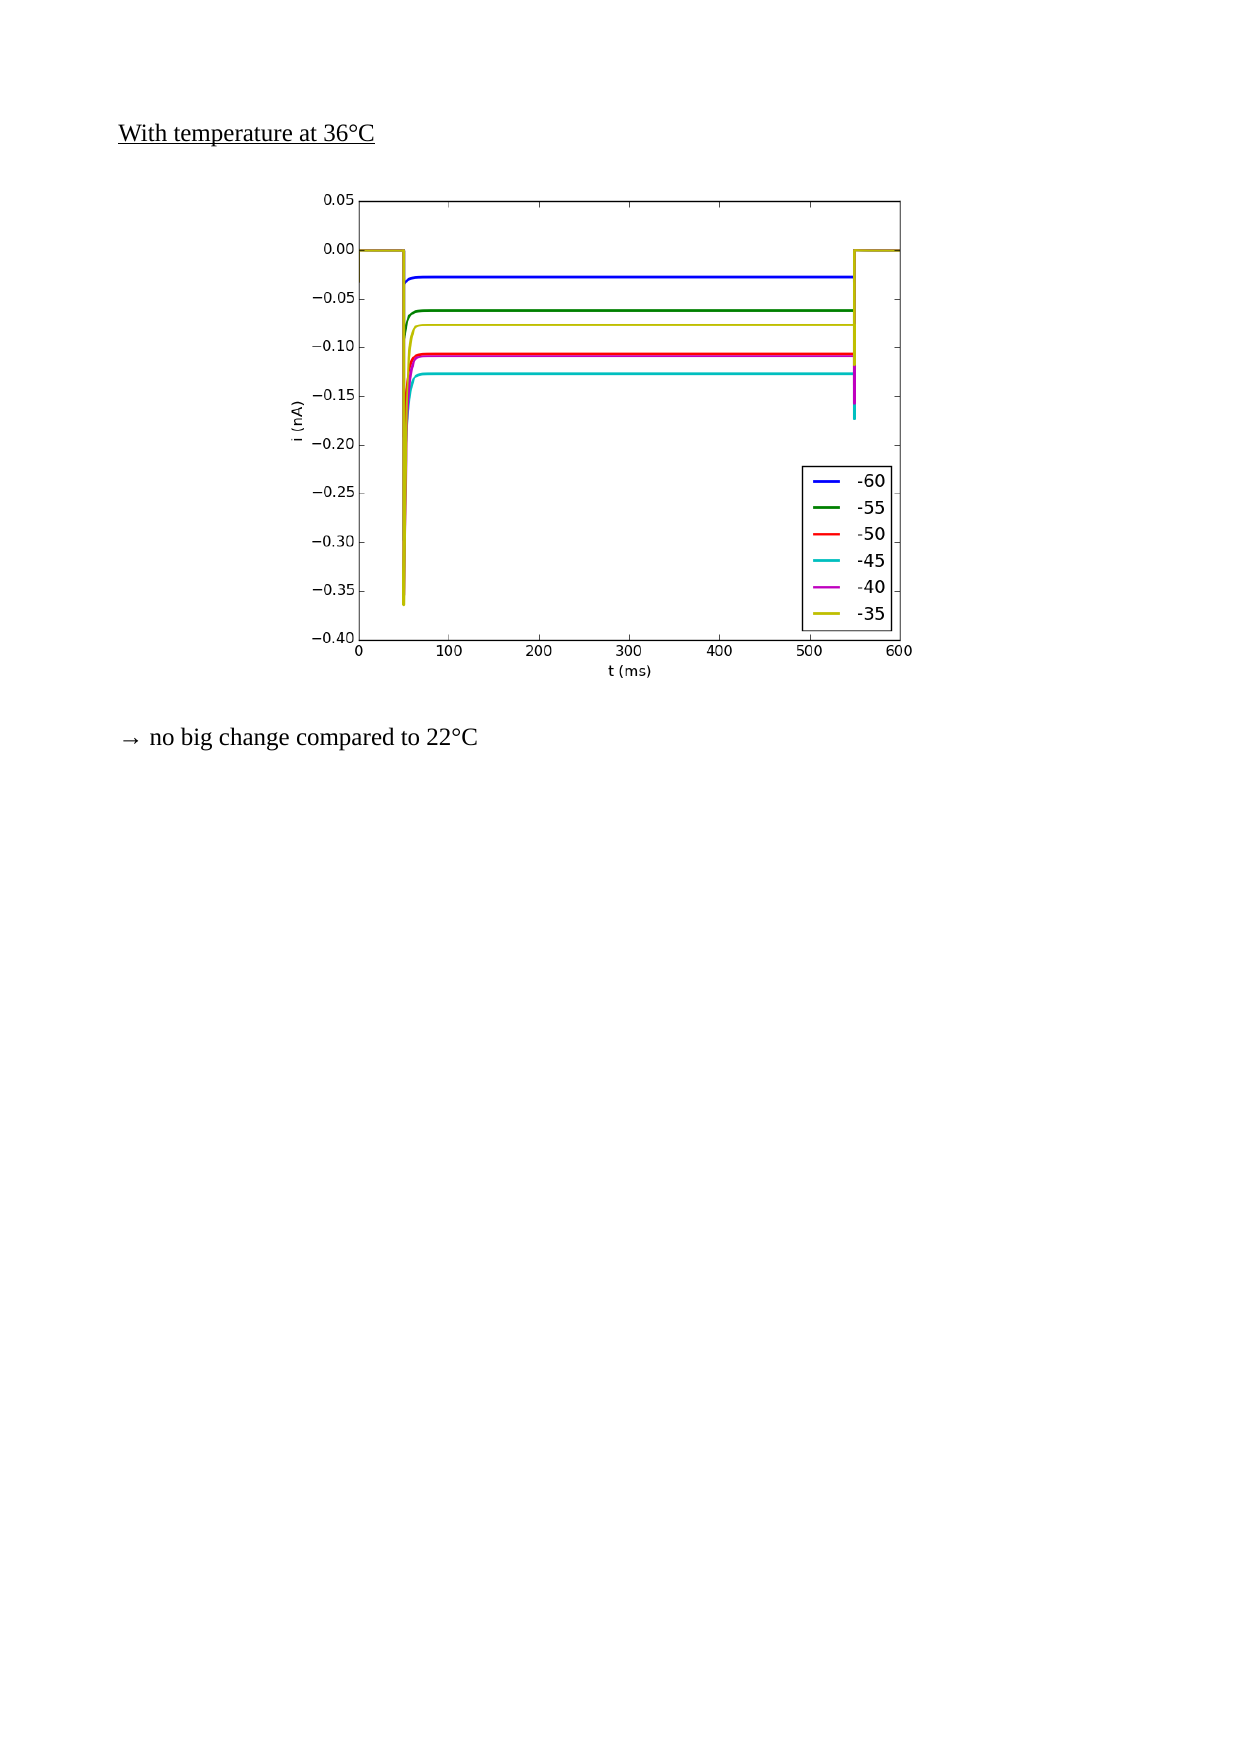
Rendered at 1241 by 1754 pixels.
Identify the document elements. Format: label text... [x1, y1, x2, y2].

text → no big change compared to 22°C [118, 722, 1122, 751]
text With temperature at 36°C [118, 118, 1122, 147]
picture [271, 146, 969, 694]
